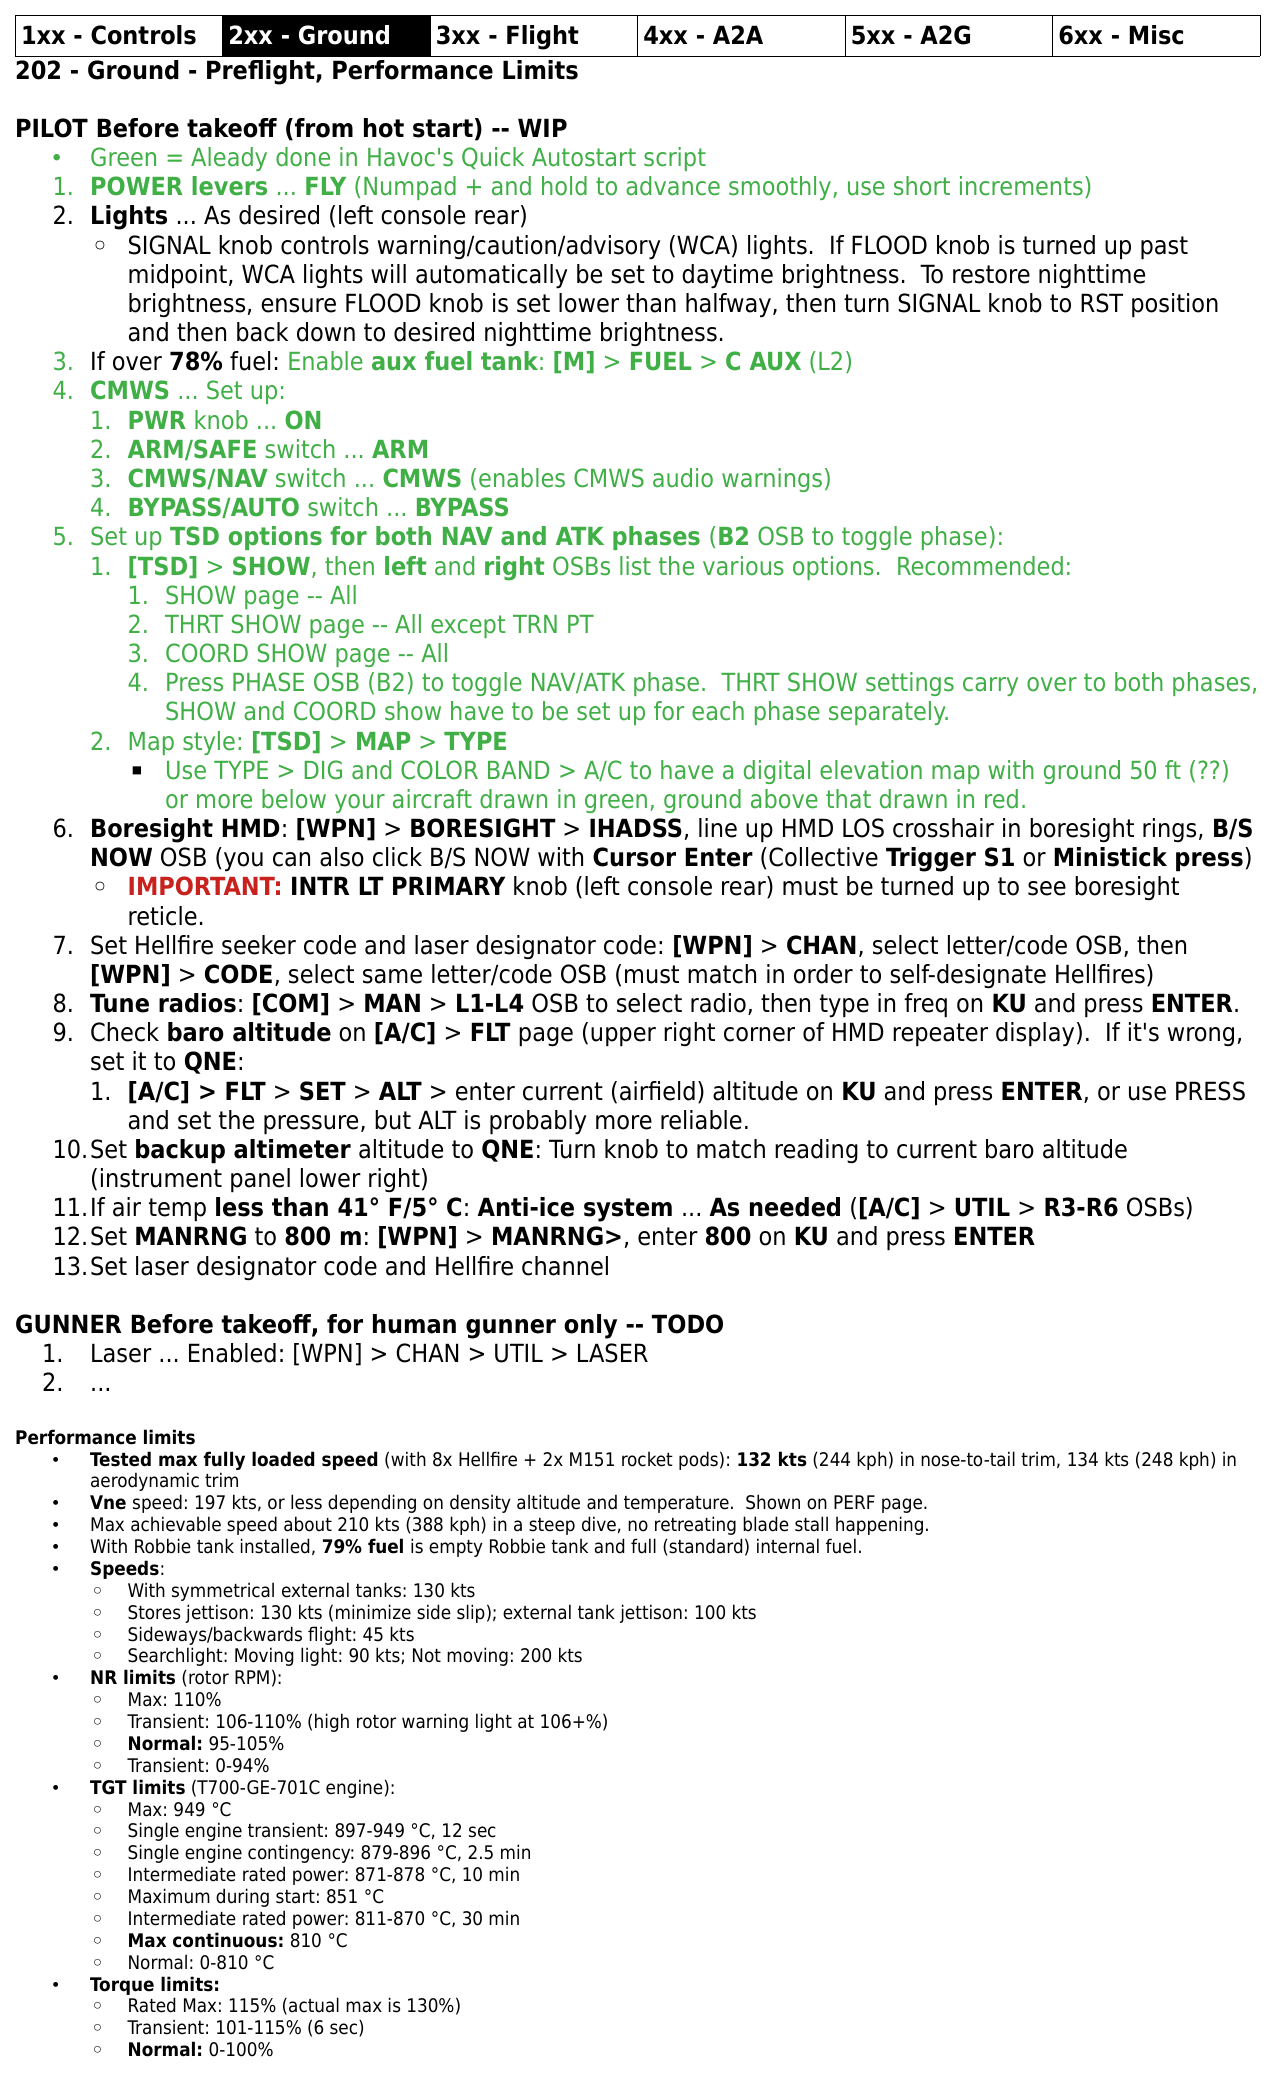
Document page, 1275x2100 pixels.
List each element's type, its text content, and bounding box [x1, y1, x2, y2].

list Press PHASE OSB (B2) to toggle NAV/ATK phase. THRT SHOW settings carry over to both phases, SHOW and COORD show have to be set up for each phase separately. [127, 668, 1260, 727]
list Max achievable speed about 210 kts (388 kph) in a steep dive, no retreating blade stall happening. [52, 1514, 1260, 1536]
list If air temp less than 41° F/5° C: Anti-ice system ... As needed ([A/C] > UTIL > R3-R6 OSBs) [52, 1193, 1260, 1222]
list Torque limits: [52, 1973, 1260, 1995]
list SHOW page -- All [127, 581, 1260, 610]
text Performance limits [15, 1427, 1260, 1448]
list Normal: 95-105% [90, 1733, 1260, 1755]
list Set up TSD options for both NAV and ATK phases (B2 OSB to toggle phase): [52, 522, 1260, 552]
list Maximum during start: 851 °C [90, 1886, 1260, 1908]
list ARM/SAFE switch ... ARM [90, 435, 1260, 464]
list Use TYPE > DIG and COLOR BAND > A/C to have a digital elevation map with ground 50 ft (??) or more below your aircraft drawn in green, ground above that drawn in red. [127, 756, 1260, 814]
list Intermediate rated power: 811-870 °C, 30 min [90, 1908, 1260, 1930]
list Max: 110% [90, 1689, 1260, 1711]
list CMWS/NAV switch ... CMWS (enables CMWS audio warnings) [90, 464, 1260, 493]
list NR limits (rotor RPM): [52, 1667, 1260, 1689]
list Intermediate rated power: 871-878 °C, 10 min [90, 1864, 1260, 1886]
list Sideways/backwards flight: 45 kts [90, 1623, 1260, 1645]
list Max continuous: 810 °C [90, 1930, 1260, 1952]
list Set backup altimeter altitude to QNE: Turn knob to match reading to current baro altitude (instrument panel lower right) [52, 1135, 1260, 1193]
list Max: 949 °C [90, 1798, 1260, 1820]
list TGT limits (T700-GE-701C engine): [52, 1777, 1260, 1798]
list [A/C] > FLT > SET > ALT > enter current (airfield) altitude on KU and press ENTER, or use PRESS and set the pressure, but ALT is probably more reliable. [90, 1077, 1260, 1135]
list Transient: 101-115% (6 sec) [90, 2017, 1260, 2039]
list IMPORTANT: INTR LT PRIMARY knob (left console rear) must be turned up to see boresight reticle. [90, 872, 1260, 931]
list Searchlight: Moving light: 90 kts; Not moving: 200 kts [90, 1645, 1260, 1667]
list Stores jettison: 130 kts (minimize side slip); external tank jettison: 100 kts [90, 1602, 1260, 1623]
table_header 2xx - Ground [223, 16, 430, 56]
list ... [52, 1368, 1260, 1397]
list Vne speed: 197 kts, or less depending on density altitude and temperature. Shown on PERF page. [52, 1492, 1260, 1514]
list Tested max fully loaded speed (with 8x Hellfire + 2x M151 rocket pods): 132 kts (244 kph) in nose-to-tail trim, 134 kts (248 kph) in aerodynamic trim [52, 1448, 1260, 1492]
list Boresight HMD: [WPN] > BORESIGHT > IHADSS, line up HMD LOS crosshair in boresight rings, B/S NOW OSB (you can also click B/S NOW with Cursor Enter (Collective Trigger S1 or Ministick press) [52, 814, 1260, 872]
list Set Hellfire seeker code and laser designator code: [WPN] > CHAN, select letter/code OSB, then [WPN] > CODE, select same letter/code OSB (must match in order to self-designate Hellfires) [52, 931, 1260, 989]
text PILOT Before takeoff (from hot start) -- WIP [15, 114, 1260, 143]
list If over 78% fuel: Enable aux fuel tank: [M] > FUEL > C AUX (L2) [52, 347, 1260, 377]
list Laser ... Enabled: [WPN] > CHAN > UTIL > LASER [52, 1339, 1260, 1368]
list SIGNAL knob controls warning/caution/advisory (WCA) lights. If FLOOD knob is turned up past midpoint, WCA lights will automatically be set to daytime brightness. To restore nighttime brightness, ensure FLOOD knob is set lower than halfway, then turn SIGNAL knob to RST position and then back down to desired nighttime brightness. [90, 231, 1260, 347]
list Normal: 0-100% [90, 2039, 1260, 2061]
list Normal: 0-810 °C [90, 1952, 1260, 1973]
text 202 - Ground - Preflight, Performance Limits [15, 57, 1260, 85]
table_header 4xx - A2A [638, 16, 845, 56]
list CMWS ... Set up: [52, 377, 1260, 406]
list COORD SHOW page -- All [127, 639, 1260, 668]
table_header 3xx - Flight [431, 16, 637, 56]
list Single engine transient: 897-949 °C, 12 sec [90, 1820, 1260, 1842]
list Single engine contingency: 879-896 °C, 2.5 min [90, 1842, 1260, 1864]
table_header 1xx - Controls [16, 16, 222, 56]
list Rated Max: 115% (actual max is 130%) [90, 1995, 1260, 2017]
list THRT SHOW page -- All except TRN PT [127, 610, 1260, 639]
list With symmetrical external tanks: 130 kts [90, 1580, 1260, 1602]
list With Robbie tank installed, 79% fuel is empty Robbie tank and full (standard) internal fuel. [52, 1536, 1260, 1558]
list Set MANRNG to 800 m: [WPN] > MANRNG>, enter 800 on KU and press ENTER [52, 1222, 1260, 1252]
list Check baro altitude on [A/C] > FLT page (upper right corner of HMD repeater display). If it's wrong, set it to QNE: [52, 1018, 1260, 1077]
list Transient: 0-94% [90, 1755, 1260, 1777]
list [TSD] > SHOW, then left and right OSBs list the various options. Recommended: [90, 552, 1260, 581]
list Tune radios: [COM] > MAN > L1-L4 OSB to select radio, then type in freq on KU and press ENTER. [52, 989, 1260, 1018]
list Lights ... As desired (left console rear) [52, 202, 1260, 231]
list BYPASS/AUTO switch ... BYPASS [90, 493, 1260, 522]
list Transient: 106-110% (high rotor warning light at 106+%) [90, 1711, 1260, 1733]
list POWER levers ... FLY (Numpad + and hold to advance smoothly, use short increments) [52, 172, 1260, 202]
table_header 6xx - Misc [1053, 16, 1260, 56]
text GUNNER Before takeoff, for human gunner only -- TODO [15, 1310, 1260, 1339]
list Set laser designator code and Hellfire channel [52, 1252, 1260, 1281]
list PWR knob ... ON [90, 406, 1260, 435]
list Speeds: [52, 1558, 1260, 1580]
list Map style: [TSD] > MAP > TYPE [90, 727, 1260, 756]
list Green = Aleady done in Havoc's Quick Autostart script [52, 143, 1260, 172]
table_header 5xx - A2G [846, 16, 1052, 56]
